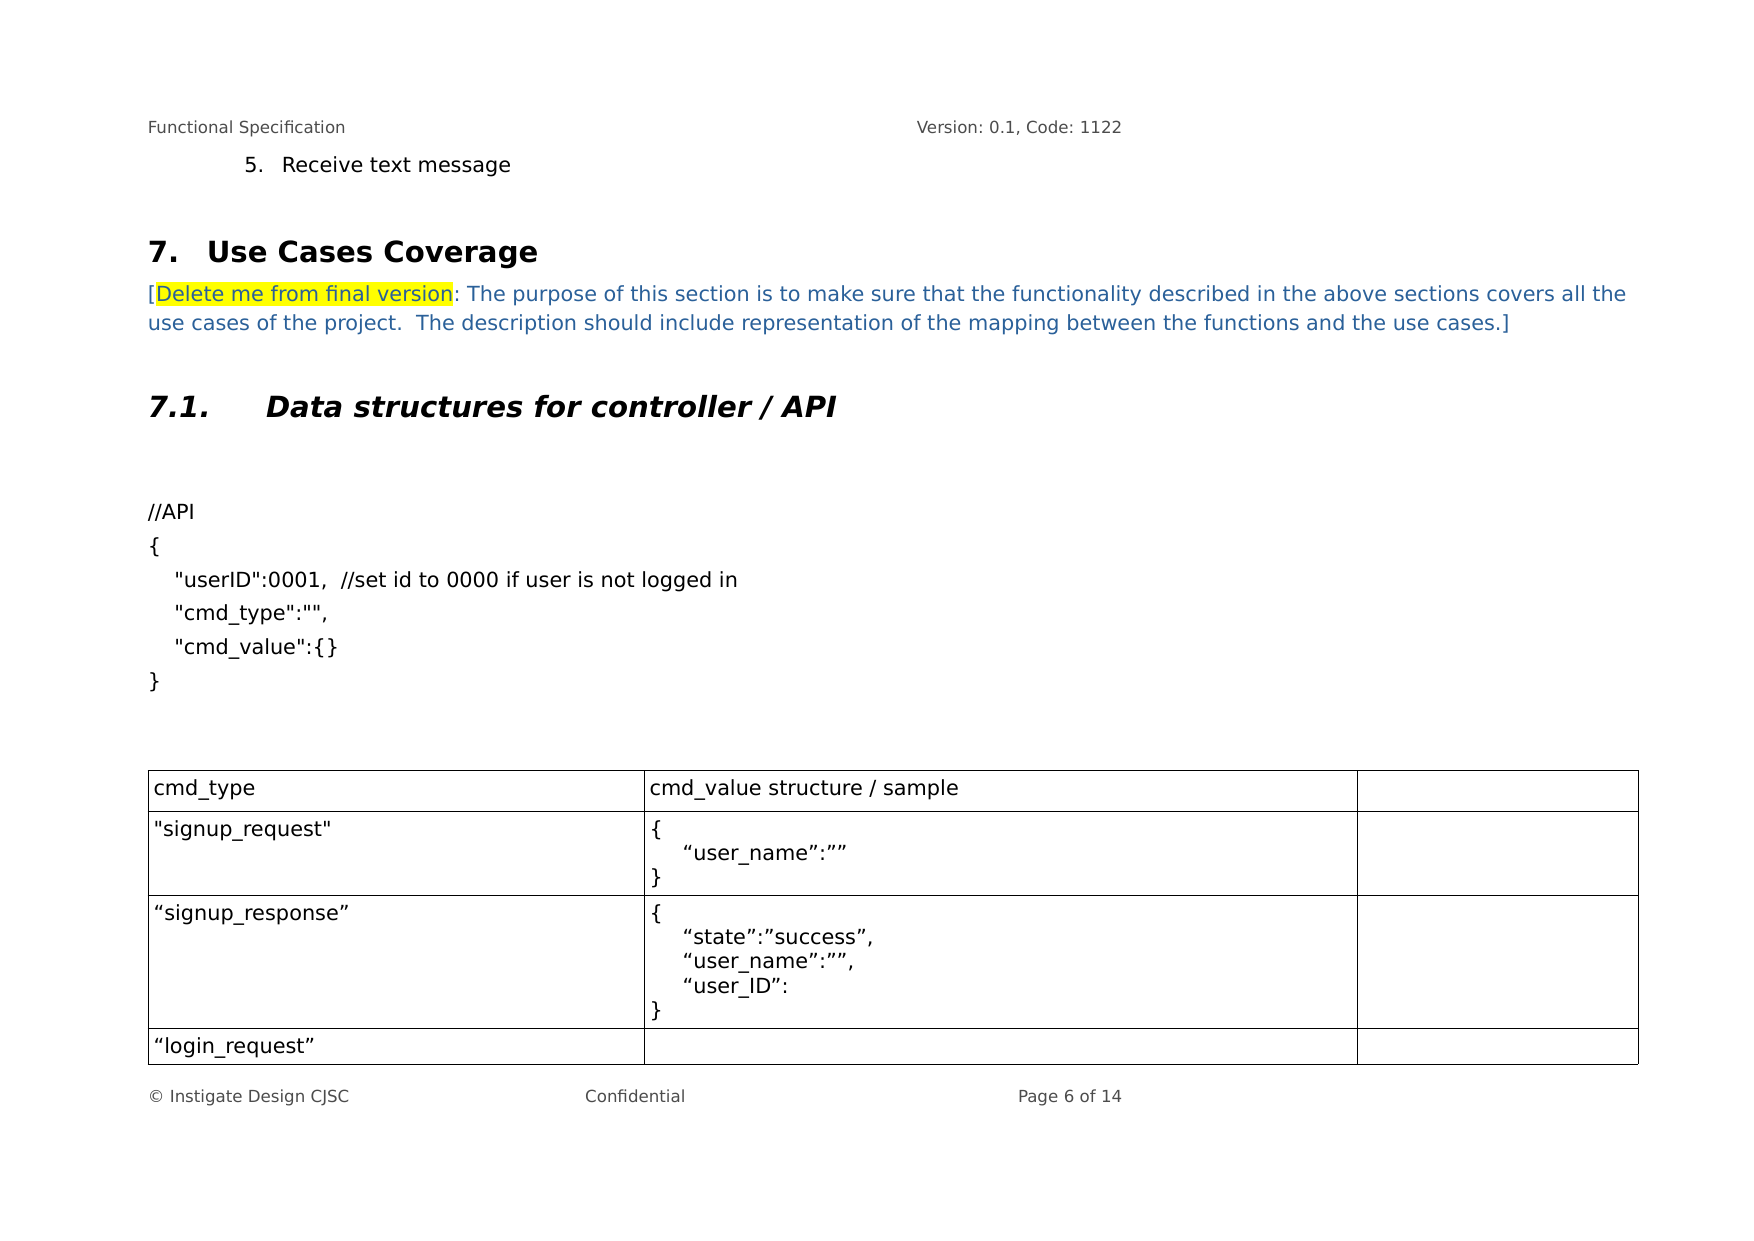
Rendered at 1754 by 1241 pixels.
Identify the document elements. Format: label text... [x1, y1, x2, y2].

text "cmd_type":"", [148, 601, 1636, 626]
table_header cmd_value structure / sample [645, 771, 1357, 811]
text } [148, 669, 1636, 693]
subtitle Use Cases Coverage [148, 236, 1636, 270]
table_cell "signup_request" [149, 812, 644, 895]
table_header [1358, 771, 1638, 811]
subtitle Data structures for controller / API [148, 390, 1636, 424]
table_cell [1358, 812, 1638, 895]
text //API [148, 500, 1636, 524]
text "cmd_value":{} [148, 635, 1636, 659]
table_cell “login_request” [149, 1029, 644, 1064]
text [Delete me from final version: The purpose of this section is to make sure that the functionality described in the above sections covers all the use cases of the project. The description should include representation of the mapping between the functions and the use cases.] [148, 282, 1636, 335]
list Receive text message [244, 153, 1636, 178]
table_cell [645, 1029, 1357, 1064]
text "userID":0001, //set id to 0000 if user is not logged in [148, 568, 1636, 592]
table_cell [1358, 896, 1638, 1028]
text { [148, 534, 1636, 558]
table_cell “signup_response” [149, 896, 644, 1028]
table_cell { “state”:”success”, “user_name”:””, “user_ID”: } [645, 896, 1357, 1028]
table_header cmd_type [149, 771, 644, 811]
table_cell [1358, 1029, 1638, 1064]
table_cell { “user_name”:”” } [645, 812, 1357, 895]
